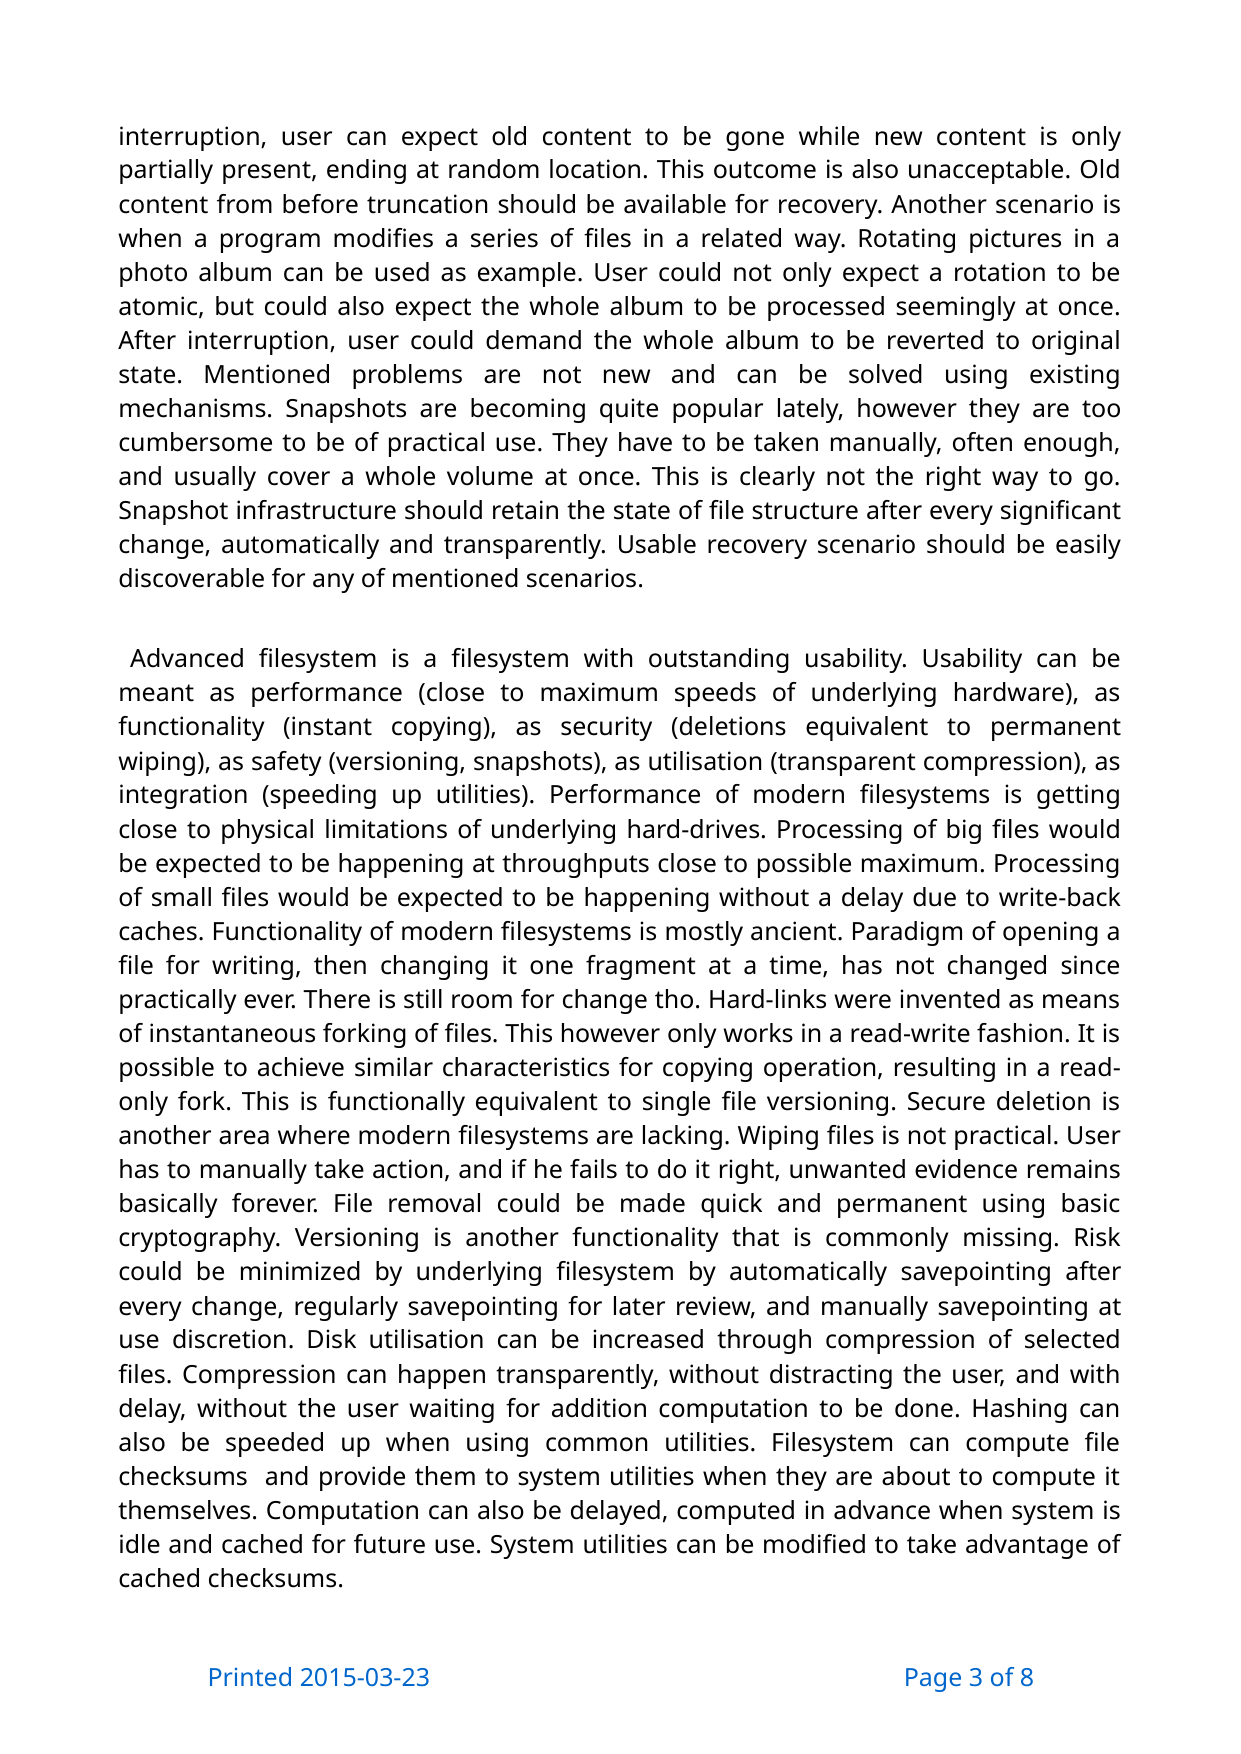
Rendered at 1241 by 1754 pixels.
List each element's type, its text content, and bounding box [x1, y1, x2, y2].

text Advanced filesystem is a filesystem with outstanding usability. Usability can be meant as performance (close to maximum speeds of underlying hardware), as functionality (instant copying), as security (deletions equivalent to permanent wiping), as safety (versioning, snapshots), as utilisation (transparent compression), as integration (speeding up utilities). Performance of modern filesystems is getting close to physical limitations of underlying hard-drives. Processing of big files would be expected to be happening at throughputs close to possible maximum. Processing of small files would be expected to be happening without a delay due to write-back caches. Functionality of modern filesystems is mostly ancient. Paradigm of opening a file for writing, then changing it one fragment at a time, has not changed since practically ever. There is still room for change tho. Hard-links were invented as means of instantaneous forking of files. This however only works in a read-write fashion. It is possible to achieve similar characteristics for copying operation, resulting in a read-only fork. This is functionally equivalent to single file versioning. Secure deletion is another area where modern filesystems are lacking. Wiping files is not practical. User has to manually take action, and if he fails to do it right, unwanted evidence remains basically forever. File removal could be made quick and permanent using basic cryptography. Versioning is another functionality that is commonly missing. Risk could be minimized by underlying filesystem by automatically savepointing after every change, regularly savepointing for later review, and manually savepointing at use discretion. Disk utilisation can be increased through compression of selected files. Compression can happen transparently, without distracting the user, and with delay, without the user waiting for addition computation to be done. Hashing can also be speeded up when using common utilities. Filesystem can compute file checksums and provide them to system utilities when they are about to compute it themselves. Computation can also be delayed, computed in advance when system is idle and cached for future use. System utilities can be modified to take advantage of cached checksums. [118, 641, 1122, 1595]
text interruption, user can expect old content to be gone while new content is only partially present, ending at random location. This outcome is also unacceptable. Old content from before truncation should be available for recovery. Another scenario is when a program modifies a series of files in a related way. Rotating pictures in a photo album can be used as example. User could not only expect a rotation to be atomic, but could also expect the whole album to be processed seemingly at once. After interruption, user could demand the whole album to be reverted to original state. Mentioned problems are not new and can be solved using existing mechanisms. Snapshots are becoming quite popular lately, however they are too cumbersome to be of practical use. They have to be taken manually, often enough, and usually cover a whole volume at once. This is clearly not the right way to go. Snapshot infrastructure should retain the state of file structure after every significant change, automatically and transparently. Usable recovery scenario should be easily discoverable for any of mentioned scenarios. [118, 118, 1122, 595]
